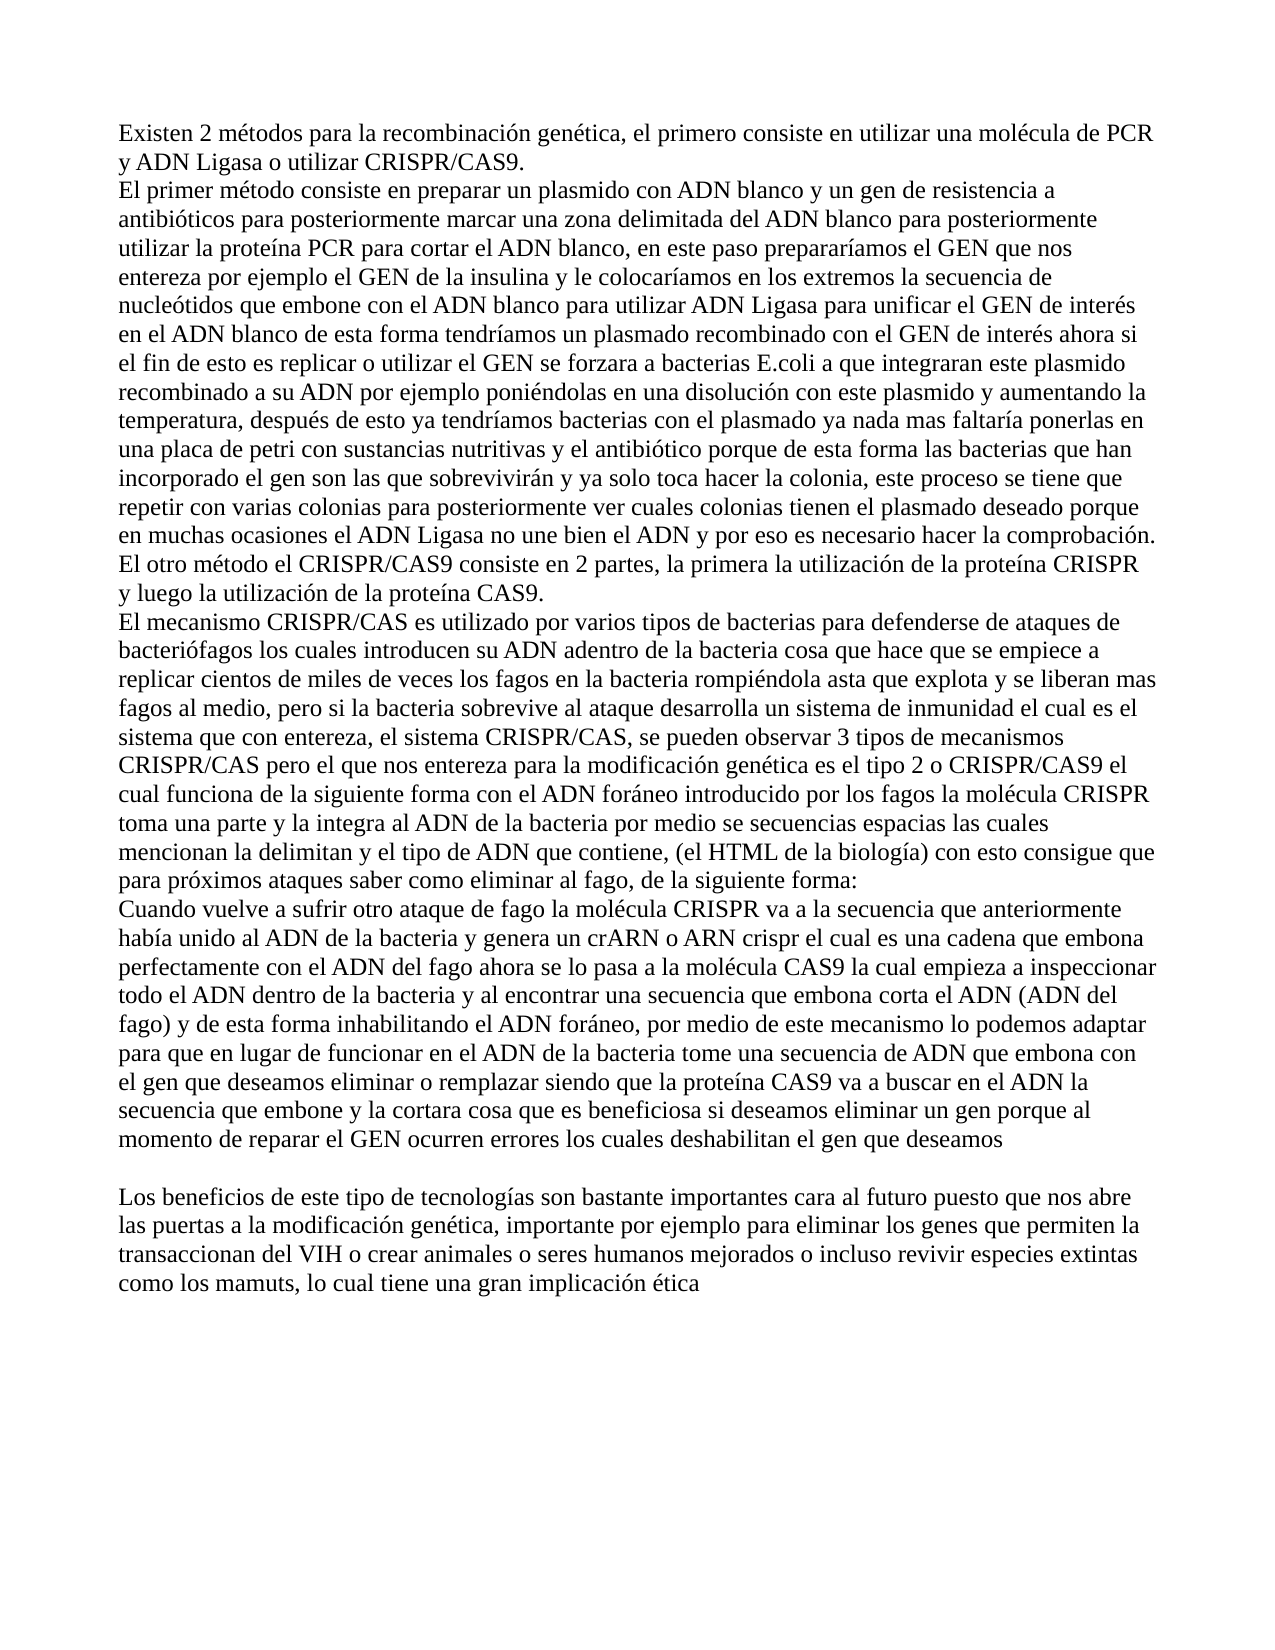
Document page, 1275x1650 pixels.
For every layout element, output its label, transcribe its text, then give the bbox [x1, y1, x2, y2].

text Los beneficios de este tipo de tecnologías son bastante importantes cara al futuro puesto que nos abre las puertas a la modificación genética, importante por ejemplo para eliminar los genes que permiten la transaccionan del VIH o crear animales o seres humanos mejorados o incluso revivir especies extintas como los mamuts, lo cual tiene una gran implicación ética [118, 1182, 1157, 1297]
text Cuando vuelve a sufrir otro ataque de fago la molécula CRISPR va a la secuencia que anteriormente había unido al ADN de la bacteria y genera un crARN o ARN crispr el cual es una cadena que embona perfectamente con el ADN del fago ahora se lo pasa a la molécula CAS9 la cual empieza a inspeccionar todo el ADN dentro de la bacteria y al encontrar una secuencia que embona corta el ADN (ADN del fago) y de esta forma inhabilitando el ADN foráneo, por medio de este mecanismo lo podemos adaptar para que en lugar de funcionar en el ADN de la bacteria tome una secuencia de ADN que embona con el gen que deseamos eliminar o remplazar siendo que la proteína CAS9 va a buscar en el ADN la secuencia que embone y la cortara cosa que es beneficiosa si deseamos eliminar un gen porque al momento de reparar el GEN ocurren errores los cuales deshabilitan el gen que deseamos [118, 894, 1157, 1153]
text El primer método consiste en preparar un plasmido con ADN blanco y un gen de resistencia a antibióticos para posteriormente marcar una zona delimitada del ADN blanco para posteriormente utilizar la proteína PCR para cortar el ADN blanco, en este paso prepararíamos el GEN que nos entereza por ejemplo el GEN de la insulina y le colocaríamos en los extremos la secuencia de nucleótidos que embone con el ADN blanco para utilizar ADN Ligasa para unificar el GEN de interés en el ADN blanco de esta forma tendríamos un plasmado recombinado con el GEN de interés ahora si el fin de esto es replicar o utilizar el GEN se forzara a bacterias E.coli a que integraran este plasmido recombinado a su ADN por ejemplo poniéndolas en una disolución con este plasmido y aumentando la temperatura, después de esto ya tendríamos bacterias con el plasmado ya nada mas faltaría ponerlas en una placa de petri con sustancias nutritivas y el antibiótico porque de esta forma las bacterias que han incorporado el gen son las que sobrevivirán y ya solo toca hacer la colonia, este proceso se tiene que repetir con varias colonias para posteriormente ver cuales colonias tienen el plasmado deseado porque en muchas ocasiones el ADN Ligasa no une bien el ADN y por eso es necesario hacer la comprobación. [118, 176, 1157, 549]
text Existen 2 métodos para la recombinación genética, el primero consiste en utilizar una molécula de PCR y ADN Ligasa o utilizar CRISPR/CAS9. [118, 118, 1157, 176]
text El mecanismo CRISPR/CAS es utilizado por varios tipos de bacterias para defenderse de ataques de bacteriófagos los cuales introducen su ADN adentro de la bacteria cosa que hace que se empiece a replicar cientos de miles de veces los fagos en la bacteria rompiéndola asta que explota y se liberan mas fagos al medio, pero si la bacteria sobrevive al ataque desarrolla un sistema de inmunidad el cual es el sistema que con entereza, el sistema CRISPR/CAS, se pueden observar 3 tipos de mecanismos CRISPR/CAS pero el que nos entereza para la modificación genética es el tipo 2 o CRISPR/CAS9 el cual funciona de la siguiente forma con el ADN foráneo introducido por los fagos la molécula CRISPR toma una parte y la integra al ADN de la bacteria por medio se secuencias espacias las cuales mencionan la delimitan y el tipo de ADN que contiene, (el HTML de la biología) con esto consigue que para próximos ataques saber como eliminar al fago, de la siguiente forma: [118, 607, 1157, 894]
text El otro método el CRISPR/CAS9 consiste en 2 partes, la primera la utilización de la proteína CRISPR y luego la utilización de la proteína CAS9. [118, 549, 1157, 607]
